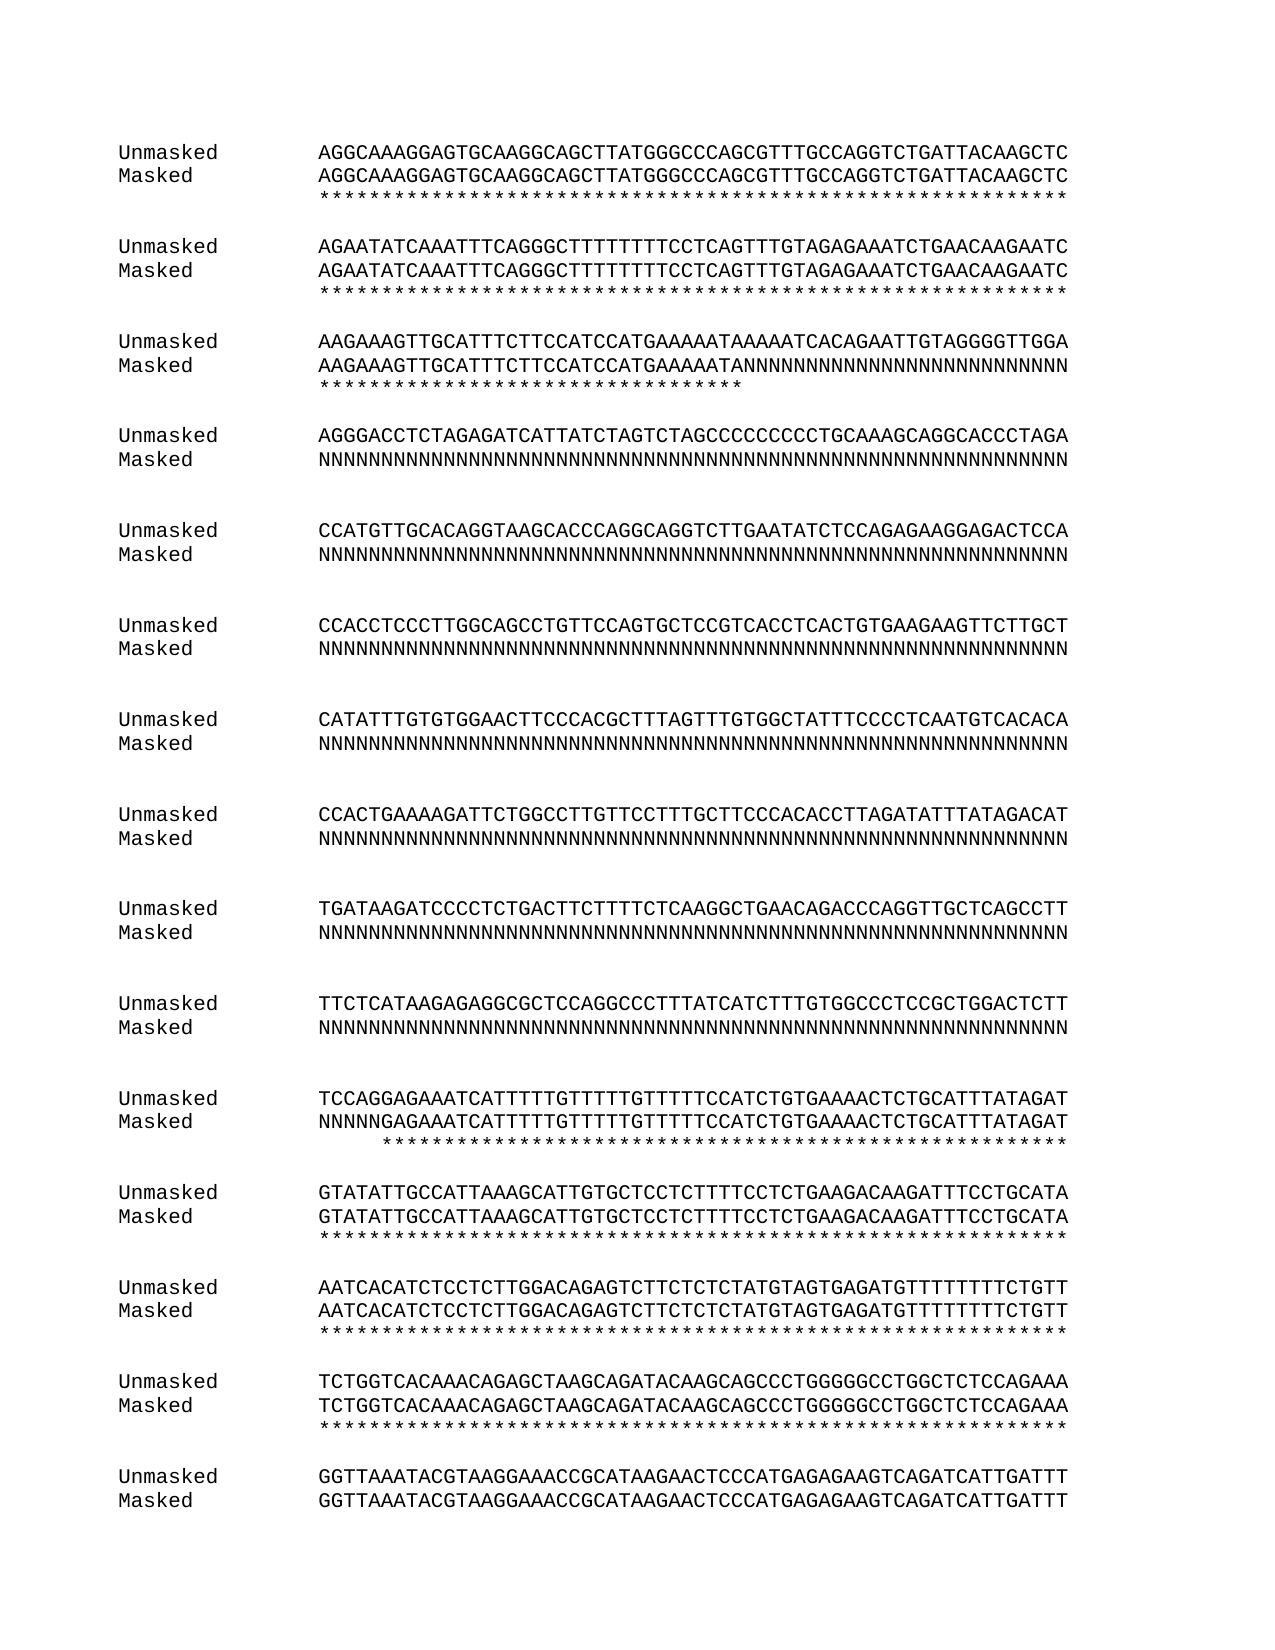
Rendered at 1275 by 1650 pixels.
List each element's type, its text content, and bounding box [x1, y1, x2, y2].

text ************************************************************ [118, 1324, 1157, 1348]
text Masked NNNNNNNNNNNNNNNNNNNNNNNNNNNNNNNNNNNNNNNNNNNNNNNNNNNNNNNNNNNN [118, 733, 1157, 757]
text Unmasked CATATTTGTGTGGAACTTCCCACGCTTTAGTTTGTGGCTATTTCCCCTCAATGTCACACA [118, 709, 1157, 733]
text Masked NNNNNNNNNNNNNNNNNNNNNNNNNNNNNNNNNNNNNNNNNNNNNNNNNNNNNNNNNNNN [118, 827, 1157, 851]
text Masked NNNNNNNNNNNNNNNNNNNNNNNNNNNNNNNNNNNNNNNNNNNNNNNNNNNNNNNNNNNN [118, 638, 1157, 662]
text ************************************************************ [118, 284, 1157, 307]
text Unmasked AATCACATCTCCTCTTGGACAGAGTCTTCTCTCTATGTAGTGAGATGTTTTTTTTCTGTT [118, 1277, 1157, 1300]
text ********************************** [118, 378, 1157, 402]
text Unmasked GTATATTGCCATTAAAGCATTGTGCTCCTCTTTTCCTCTGAAGACAAGATTTCCTGCATA [118, 1182, 1157, 1206]
text Unmasked CCATGTTGCACAGGTAAGCACCCAGGCAGGTCTTGAATATCTCCAGAGAAGGAGACTCCA [118, 520, 1157, 544]
text Unmasked AAGAAAGTTGCATTTCTTCCATCCATGAAAAATAAAAATCACAGAATTGTAGGGGTTGGA [118, 331, 1157, 354]
text Masked GTATATTGCCATTAAAGCATTGTGCTCCTCTTTTCCTCTGAAGACAAGATTTCCTGCATA [118, 1206, 1157, 1229]
text Unmasked TGATAAGATCCCCTCTGACTTCTTTTCTCAAGGCTGAACAGACCCAGGTTGCTCAGCCTT [118, 898, 1157, 922]
text Masked NNNNNNNNNNNNNNNNNNNNNNNNNNNNNNNNNNNNNNNNNNNNNNNNNNNNNNNNNNNN [118, 544, 1157, 567]
text ************************************************************ [118, 1419, 1157, 1442]
text Unmasked AGAATATCAAATTTCAGGGCTTTTTTTTCCTCAGTTTGTAGAGAAATCTGAACAAGAATC [118, 236, 1157, 260]
text ************************************************************ [118, 1229, 1157, 1253]
text Masked TCTGGTCACAAACAGAGCTAAGCAGATACAAGCAGCCCTGGGGGCCTGGCTCTCCAGAAA [118, 1395, 1157, 1419]
text Unmasked TCTGGTCACAAACAGAGCTAAGCAGATACAAGCAGCCCTGGGGGCCTGGCTCTCCAGAAA [118, 1371, 1157, 1395]
text Unmasked TCCAGGAGAAATCATTTTTGTTTTTGTTTTTCCATCTGTGAAAACTCTGCATTTATAGAT [118, 1088, 1157, 1111]
text Unmasked TTCTCATAAGAGAGGCGCTCCAGGCCCTTTATCATCTTTGTGGCCCTCCGCTGGACTCTT [118, 993, 1157, 1017]
text ************************************************************ [118, 189, 1157, 213]
text Masked AATCACATCTCCTCTTGGACAGAGTCTTCTCTCTATGTAGTGAGATGTTTTTTTTCTGTT [118, 1300, 1157, 1324]
text Masked AAGAAAGTTGCATTTCTTCCATCCATGAAAAATANNNNNNNNNNNNNNNNNNNNNNNNNN [118, 354, 1157, 378]
text Masked GGTTAAATACGTAAGGAAACCGCATAAGAACTCCCATGAGAGAAGTCAGATCATTGATTT [118, 1489, 1157, 1513]
text Unmasked AGGGACCTCTAGAGATCATTATCTAGTCTAGCCCCCCCCCTGCAAAGCAGGCACCCTAGA [118, 426, 1157, 449]
text Masked AGAATATCAAATTTCAGGGCTTTTTTTTCCTCAGTTTGTAGAGAAATCTGAACAAGAATC [118, 260, 1157, 284]
text Masked NNNNNNNNNNNNNNNNNNNNNNNNNNNNNNNNNNNNNNNNNNNNNNNNNNNNNNNNNNNN [118, 449, 1157, 473]
text Masked NNNNNNNNNNNNNNNNNNNNNNNNNNNNNNNNNNNNNNNNNNNNNNNNNNNNNNNNNNNN [118, 922, 1157, 946]
text ******************************************************* [118, 1135, 1157, 1158]
text Unmasked AGGCAAAGGAGTGCAAGGCAGCTTATGGGCCCAGCGTTTGCCAGGTCTGATTACAAGCTC [118, 142, 1157, 165]
text Unmasked GGTTAAATACGTAAGGAAACCGCATAAGAACTCCCATGAGAGAAGTCAGATCATTGATTT [118, 1466, 1157, 1489]
text Masked NNNNNNNNNNNNNNNNNNNNNNNNNNNNNNNNNNNNNNNNNNNNNNNNNNNNNNNNNNNN [118, 1017, 1157, 1040]
text Unmasked CCACTGAAAAGATTCTGGCCTTGTTCCTTTGCTTCCCACACCTTAGATATTTATAGACAT [118, 804, 1157, 827]
text Masked AGGCAAAGGAGTGCAAGGCAGCTTATGGGCCCAGCGTTTGCCAGGTCTGATTACAAGCTC [118, 165, 1157, 189]
text Unmasked CCACCTCCCTTGGCAGCCTGTTCCAGTGCTCCGTCACCTCACTGTGAAGAAGTTCTTGCT [118, 615, 1157, 638]
text Masked NNNNNGAGAAATCATTTTTGTTTTTGTTTTTCCATCTGTGAAAACTCTGCATTTATAGAT [118, 1111, 1157, 1135]
